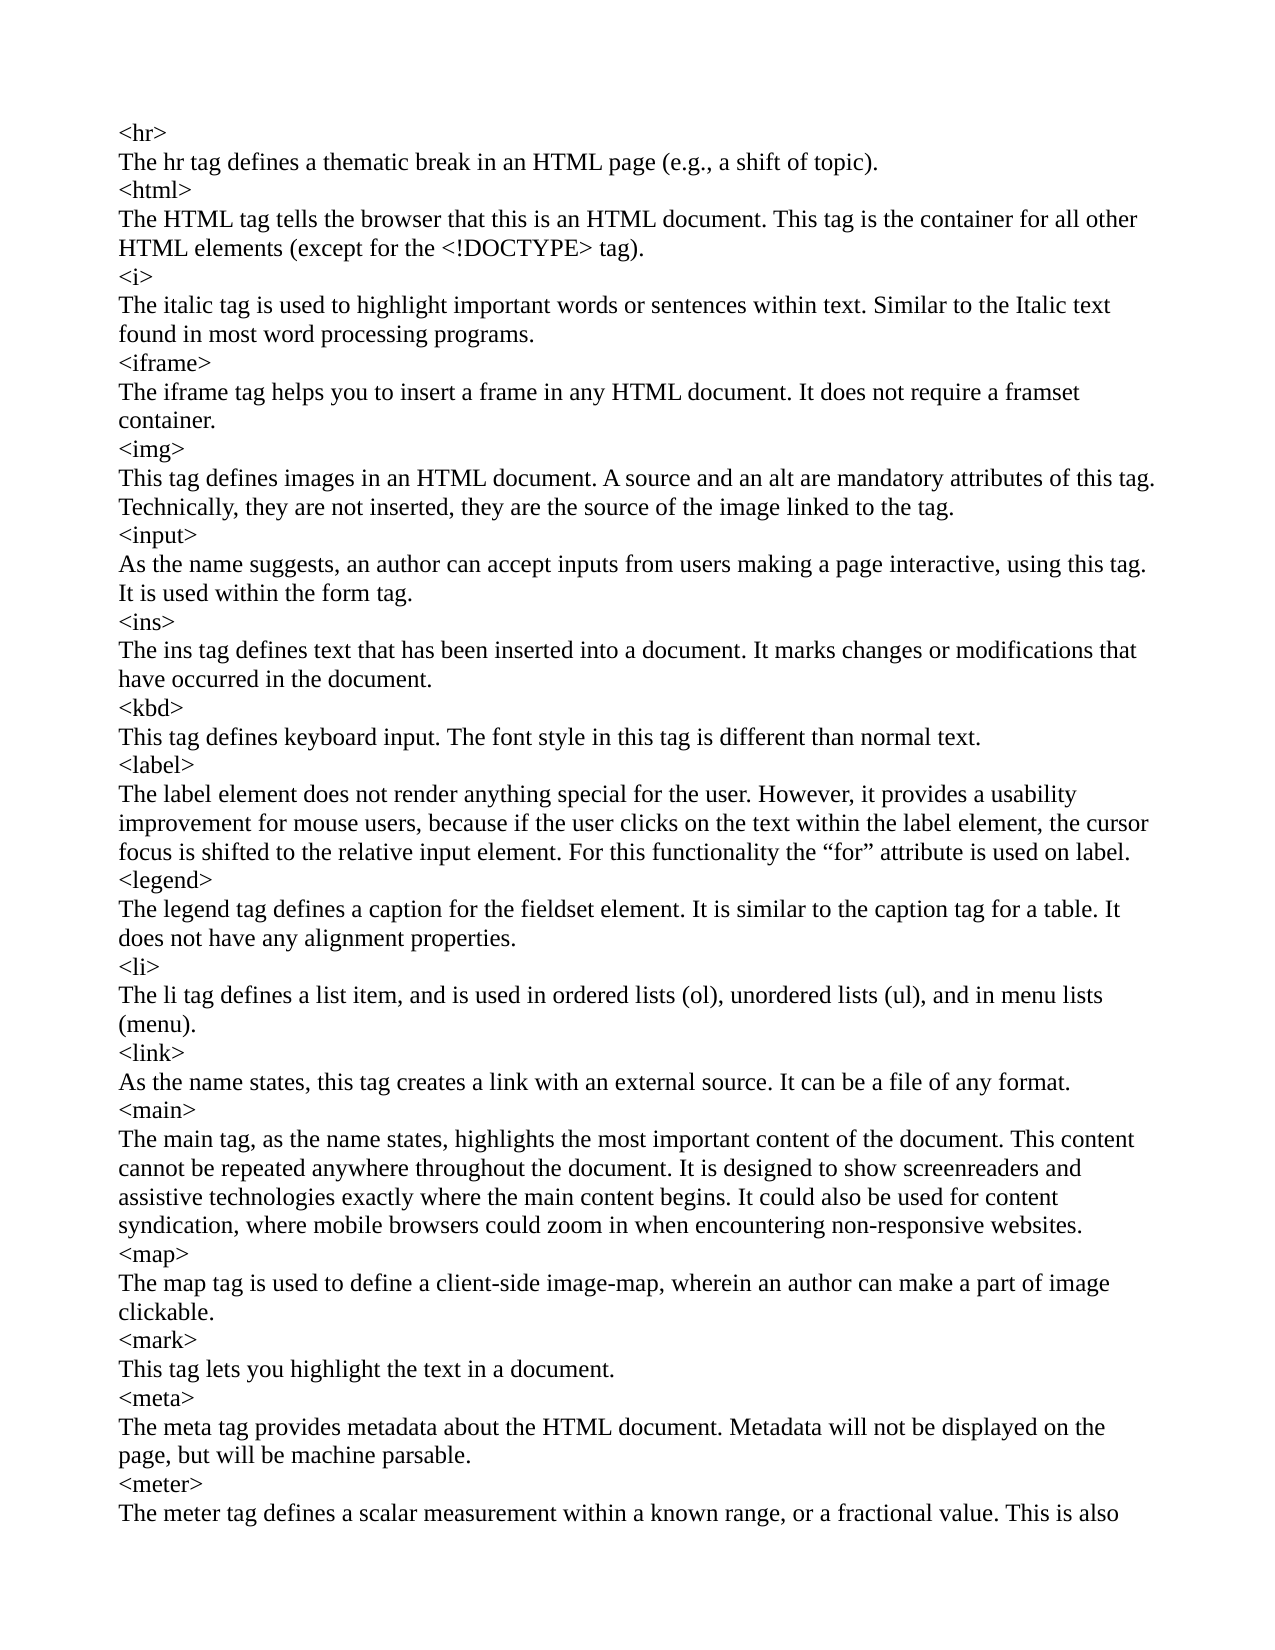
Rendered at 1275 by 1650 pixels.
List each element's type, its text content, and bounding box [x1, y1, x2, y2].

text As the name states, this tag creates a link with an external source. It can be a file of any format. [118, 1067, 1157, 1096]
text <li> [118, 952, 1157, 981]
text <input> [118, 521, 1157, 549]
text <label> [118, 751, 1157, 779]
text The label element does not render anything special for the user. However, it provides a usability improvement for mouse users, because if the user clicks on the text within the label element, the cursor focus is shifted to the relative input element. For this functionality the “for” attribute is used on label. [118, 779, 1157, 866]
text The iframe tag helps you to insert a frame in any HTML document. It does not require a framset container. [118, 377, 1157, 434]
text The ins tag defines text that has been inserted into a document. It marks changes or modifications that have occurred in the document. [118, 636, 1157, 693]
text This tag defines images in an HTML document. A source and an alt are mandatory attributes of this tag. Technically, they are not inserted, they are the source of the image linked to the tag. [118, 463, 1157, 521]
text This tag lets you highlight the text in a document. [118, 1354, 1157, 1383]
text <meter> [118, 1469, 1157, 1498]
text <link> [118, 1038, 1157, 1067]
text The hr tag defines a thematic break in an HTML page (e.g., a shift of topic). [118, 147, 1157, 176]
text <ins> [118, 607, 1157, 636]
text <legend> [118, 866, 1157, 894]
text <iframe> [118, 348, 1157, 377]
text The meta tag provides metadata about the HTML document. Metadata will not be displayed on the page, but will be machine parsable. [118, 1412, 1157, 1469]
text The meter tag defines a scalar measurement within a known range, or a fractional value. This is also [118, 1498, 1157, 1527]
text The main tag, as the name states, highlights the most important content of the document. This content cannot be repeated anywhere throughout the document. It is designed to show screenreaders and assistive technologies exactly where the main content begins. It could also be used for content syndication, where mobile browsers could zoom in when encountering non-responsive websites. [118, 1124, 1157, 1239]
text This tag defines keyboard input. The font style in this tag is different than normal text. [118, 722, 1157, 751]
text <hr> [118, 118, 1157, 147]
text The map tag is used to define a client-side image-map, wherein an author can make a part of image clickable. [118, 1268, 1157, 1326]
text <map> [118, 1239, 1157, 1268]
text The HTML tag tells the browser that this is an HTML document. This tag is the container for all other HTML elements (except for the <!DOCTYPE> tag). [118, 204, 1157, 262]
text The legend tag defines a caption for the fieldset element. It is similar to the caption tag for a table. It does not have any alignment properties. [118, 894, 1157, 952]
text <html> [118, 176, 1157, 204]
text <meta> [118, 1383, 1157, 1412]
text The italic tag is used to highlight important words or sentences within text. Similar to the Italic text found in most word processing programs. [118, 291, 1157, 348]
text <mark> [118, 1326, 1157, 1354]
text <main> [118, 1096, 1157, 1124]
text The li tag defines a list item, and is used in ordered lists (ol), unordered lists (ul), and in menu lists (menu). [118, 981, 1157, 1038]
text <i> [118, 262, 1157, 291]
text <kbd> [118, 693, 1157, 722]
text <img> [118, 434, 1157, 463]
text As the name suggests, an author can accept inputs from users making a page interactive, using this tag. It is used within the form tag. [118, 549, 1157, 607]
